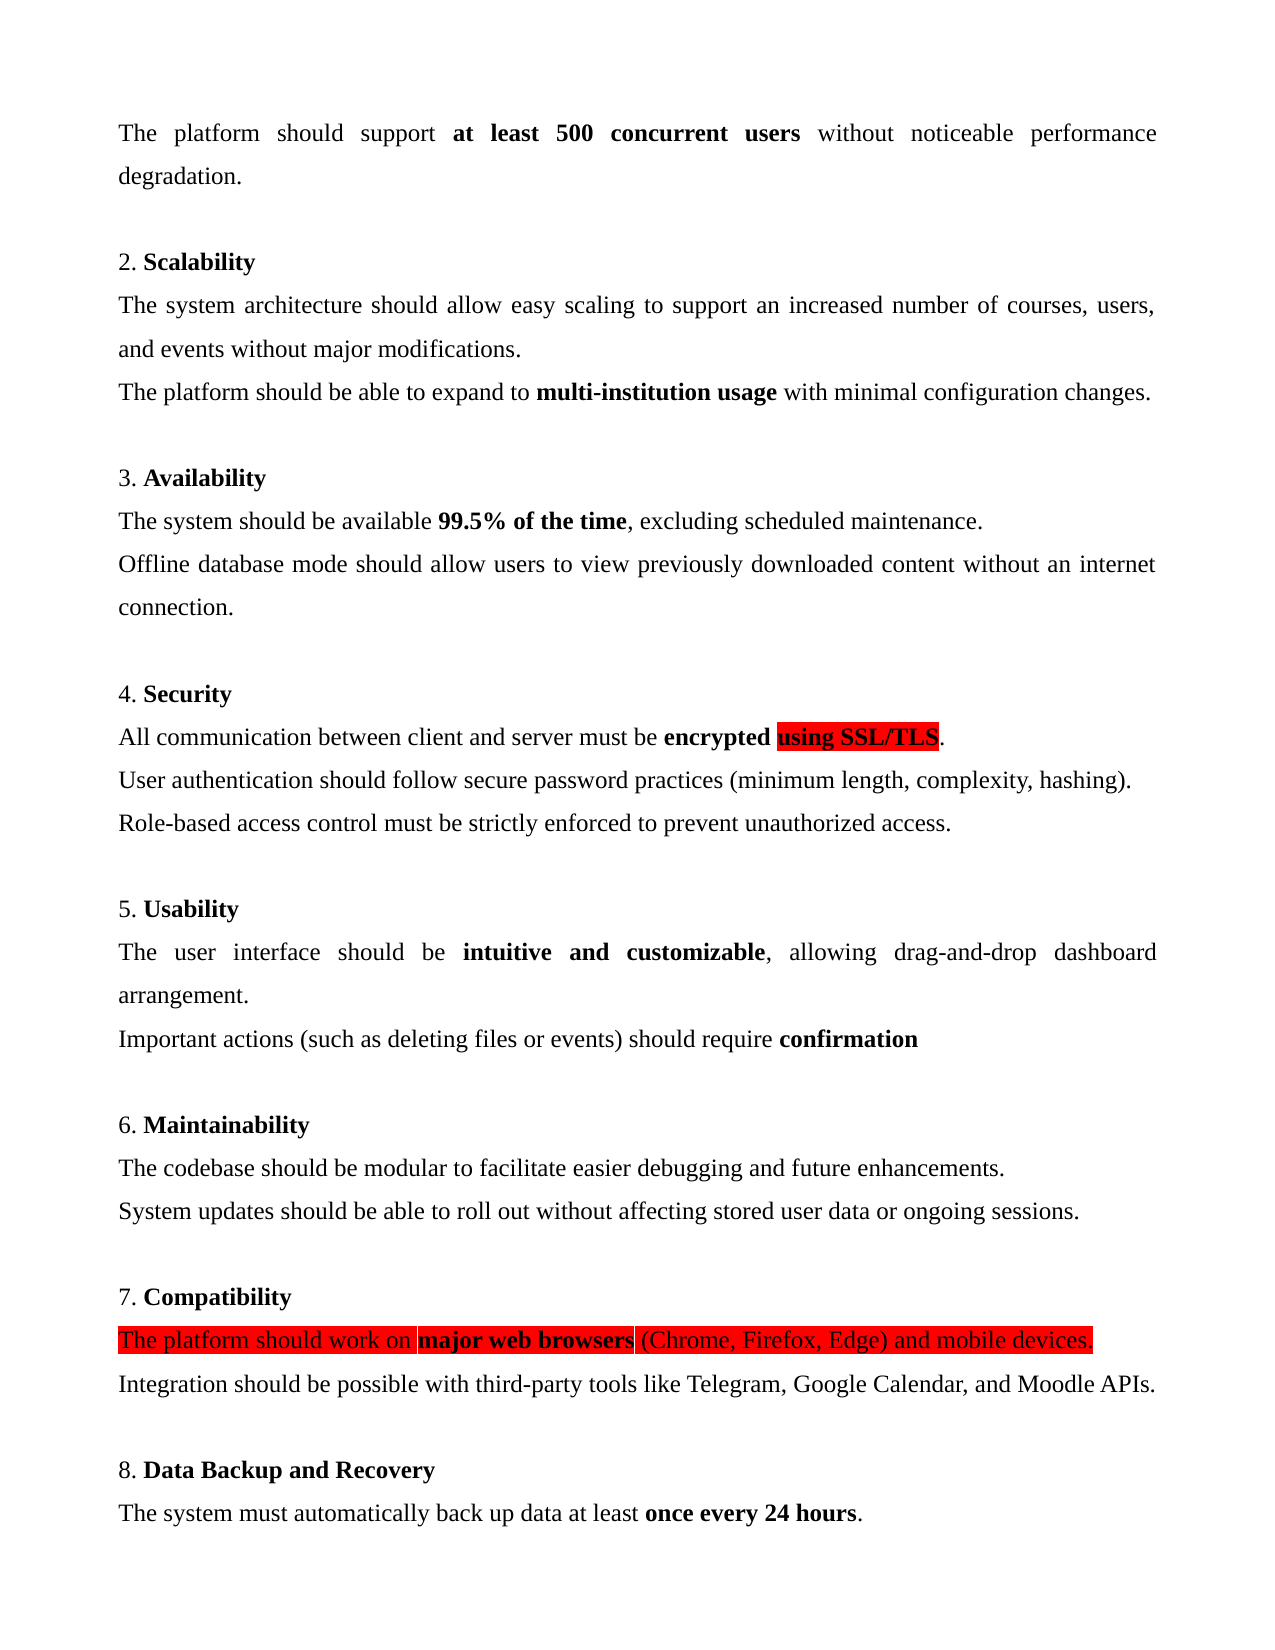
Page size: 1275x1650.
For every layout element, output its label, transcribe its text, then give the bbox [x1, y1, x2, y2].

text The user interface should be intuitive and customizable, allowing drag-and-drop dashboard arrangement. [118, 937, 1157, 1009]
text All communication between client and server must be encrypted using SSL/TLS. [118, 722, 1157, 751]
text The system architecture should allow easy scaling to support an increased number of courses, users, and events without major modifications. [118, 291, 1157, 362]
text The system must automatically back up data at least once every 24 hours. [118, 1498, 1157, 1527]
text 7. Compatibility [118, 1282, 1157, 1311]
text The platform should work on major web browsers (Chrome, Firefox, Edge) and mobile devices. [118, 1326, 1157, 1354]
text User authentication should follow secure password practices (minimum length, complexity, hashing). [118, 765, 1157, 794]
text Important actions (such as deleting files or events) should require confirmation [118, 1024, 1157, 1052]
text 4. Security [118, 679, 1157, 707]
text Offline database mode should allow users to view previously downloaded content without an internet connection. [118, 549, 1157, 621]
text The platform should be able to expand to multi-institution usage with minimal configuration changes. [118, 377, 1157, 406]
text The system should be available 99.5% of the time, excluding scheduled maintenance. [118, 506, 1157, 535]
text The platform should support at least 500 concurrent users without noticeable performance degradation. [118, 118, 1157, 190]
text 5. Usability [118, 894, 1157, 923]
text Integration should be possible with third-party tools like Telegram, Google Calendar, and Moodle APIs. [118, 1369, 1157, 1397]
text The codebase should be modular to facilitate easier debugging and future enhancements. [118, 1153, 1157, 1182]
text 6. Maintainability [118, 1110, 1157, 1139]
text 3. Availability [118, 463, 1157, 492]
text 2. Scalability [118, 247, 1157, 276]
text System updates should be able to roll out without affecting stored user data or ongoing sessions. [118, 1196, 1157, 1225]
text 8. Data Backup and Recovery [118, 1455, 1157, 1484]
text Role-based access control must be strictly enforced to prevent unauthorized access. [118, 808, 1157, 837]
